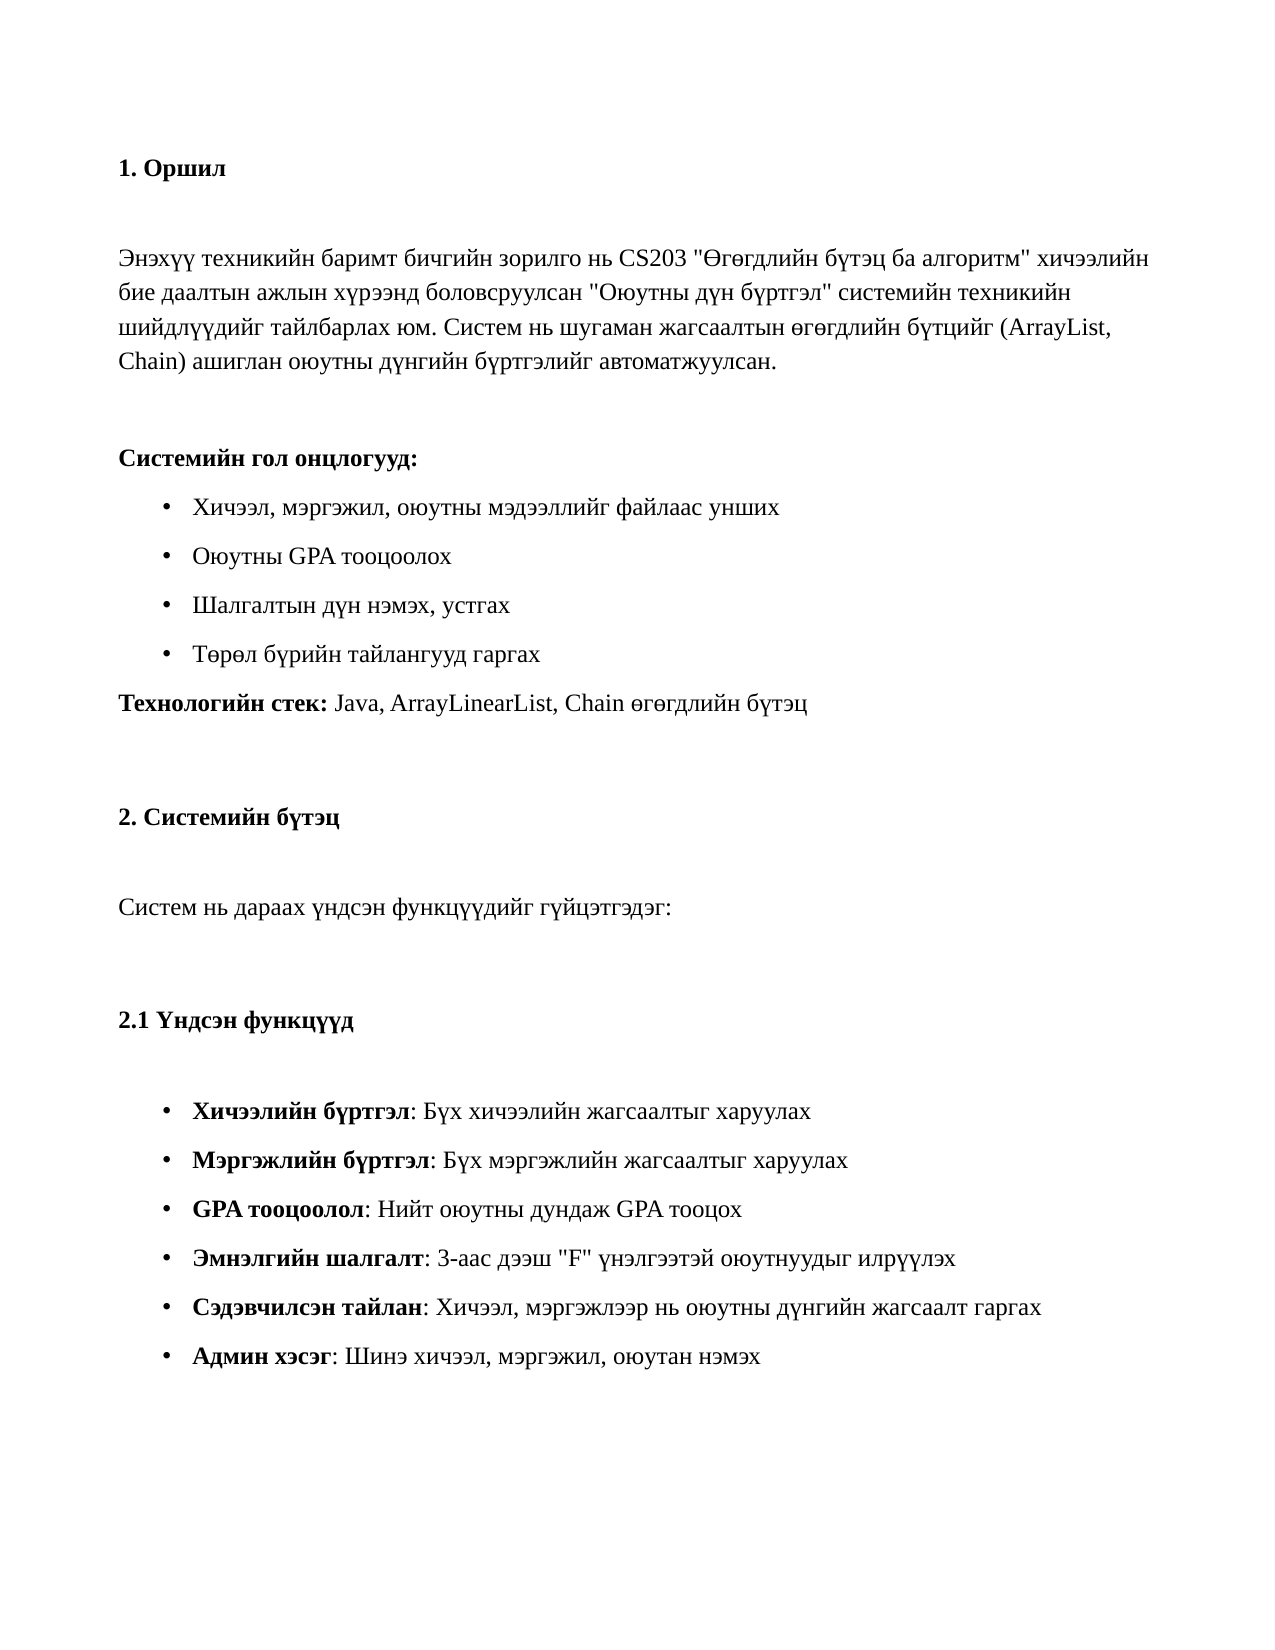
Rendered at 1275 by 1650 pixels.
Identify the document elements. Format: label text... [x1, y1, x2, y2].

text Энэхүү техникийн баримт бичгийн зорилго нь CS203 "Өгөгдлийн бүтэц ба алгоритм" хичээлийн бие даалтын ажлын хүрээнд боловсруулсан "Оюутны дүн бүртгэл" системийн техникийн шийдлүүдийг тайлбарлах юм. Систем нь шугаман жагсаалтын өгөгдлийн бүтцийг (ArrayList, Chain) ашиглан оюутны дүнгийн бүртгэлийг автоматжуулсан. [118, 243, 1157, 375]
subtitle 2. Системийн бүтэц [118, 802, 1157, 831]
list Хичээлийн бүртгэл: Бүх хичээлийн жагсаалтыг харуулах [162, 1096, 1157, 1125]
list Мэргэжлийн бүртгэл: Бүх мэргэжлийн жагсаалтыг харуулах [162, 1145, 1157, 1174]
text Систем нь дараах үндсэн функцүүдийг гүйцэтгэдэг: [118, 892, 1157, 921]
list Сэдэвчилсэн тайлан: Хичээл, мэргэжлээр нь оюутны дүнгийн жагсаалт гаргах [162, 1292, 1157, 1321]
subtitle 1. Оршил [118, 118, 1157, 181]
list Төрөл бүрийн тайлангууд гаргах [162, 639, 1157, 668]
list Шалгалтын дүн нэмэх, устгах [162, 590, 1157, 619]
list Оюутны GPA тооцоолох [162, 541, 1157, 570]
list Админ хэсэг: Шинэ хичээл, мэргэжил, оюутан нэмэх [162, 1341, 1157, 1370]
subtitle 2.1 Үндсэн функцүүд [118, 1006, 1157, 1034]
list Хичээл, мэргэжил, оюутны мэдээллийг файлаас унших [162, 492, 1157, 521]
text Технологийн стек: Java, ArrayLinearList, Chain өгөгдлийн бүтэц [118, 688, 1157, 717]
list Эмнэлгийн шалгалт: 3-аас дээш "F" үнэлгээтэй оюутнуудыг илрүүлэх [162, 1243, 1157, 1272]
text Системийн гол онцлогууд: [118, 443, 1157, 472]
list GPA тооцоолол: Нийт оюутны дундаж GPA тооцох [162, 1194, 1157, 1223]
